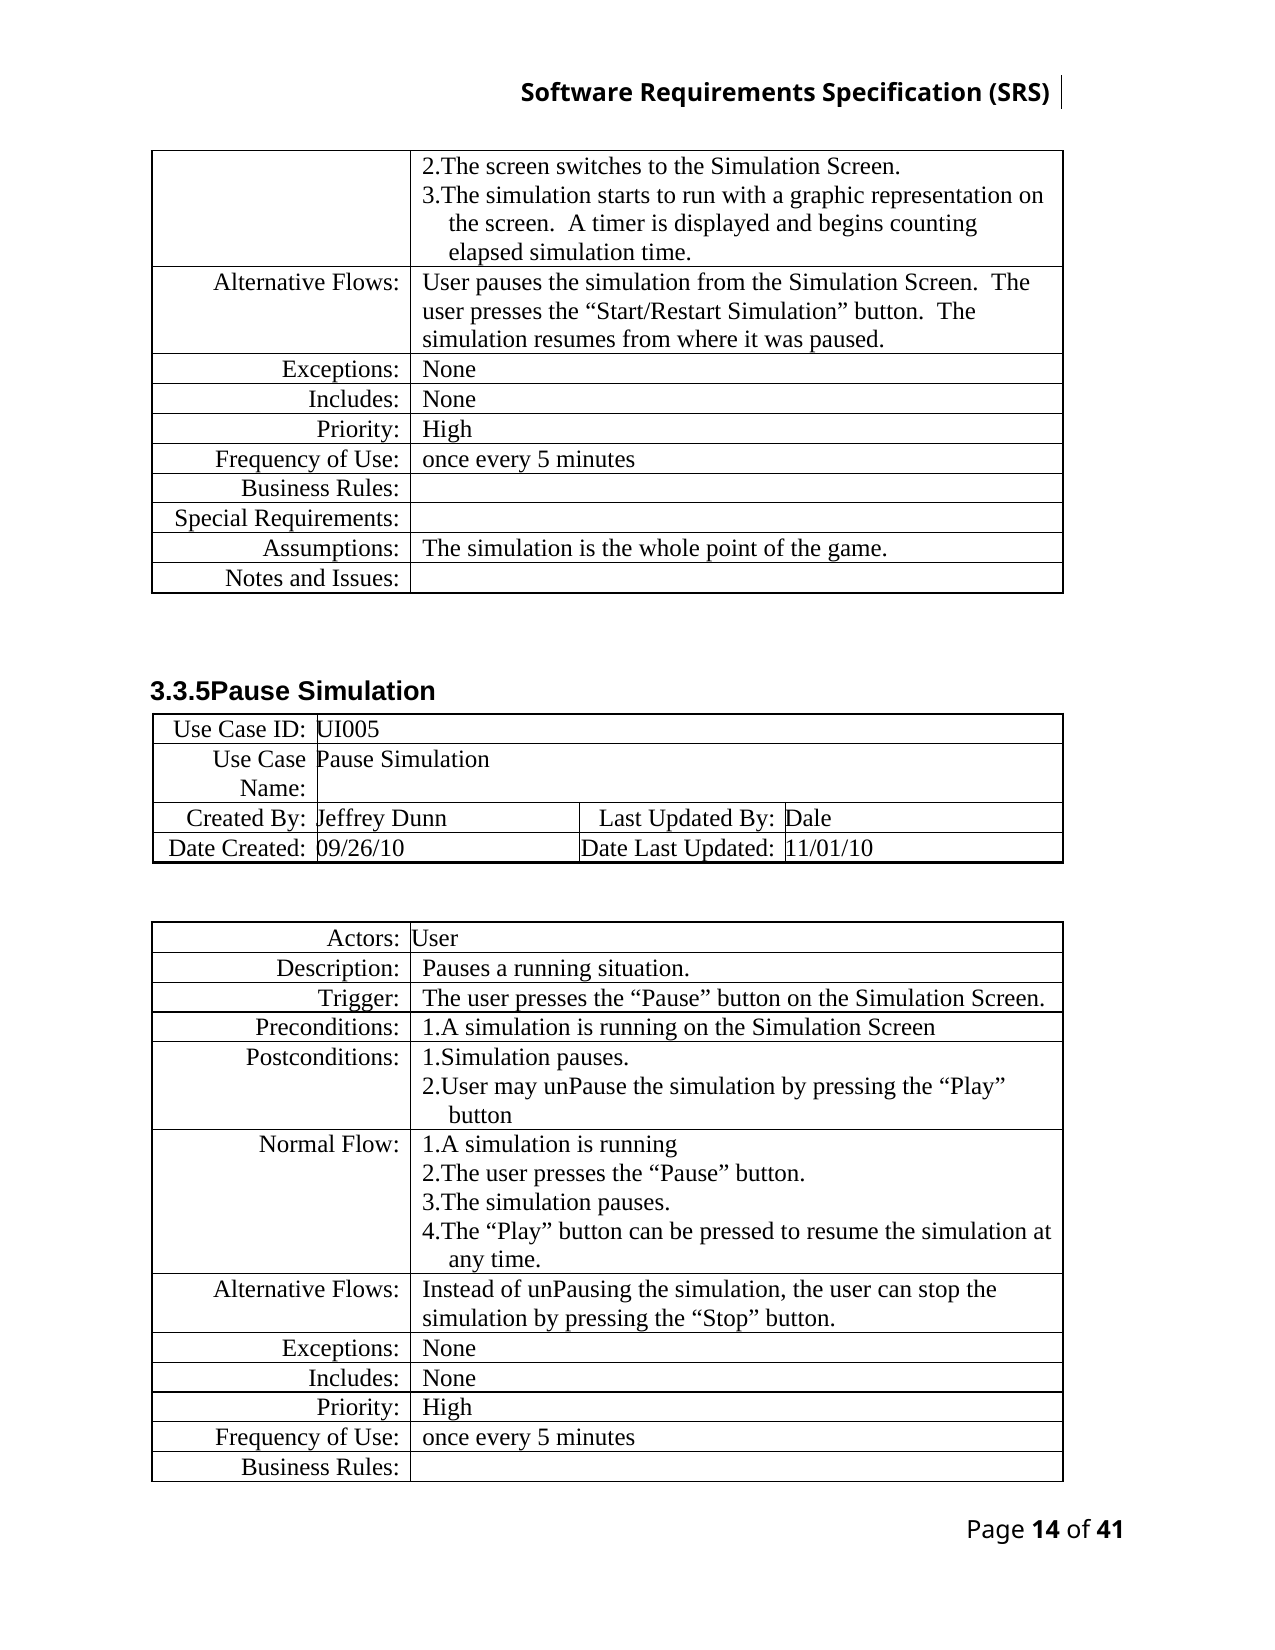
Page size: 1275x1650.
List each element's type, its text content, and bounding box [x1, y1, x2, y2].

table_cell Last Updated By: [580, 803, 785, 832]
table_cell Pauses a running situation. [411, 953, 1062, 982]
table_cell Created By: [154, 803, 317, 832]
table_cell Frequency of Use: [153, 1422, 410, 1451]
table_cell 09/26/10 [318, 833, 579, 861]
table_cell Postconditions: [153, 1042, 410, 1128]
table_cell 11/01/10 [786, 833, 1062, 861]
table_cell Trigger: [153, 983, 410, 1011]
table_cell Business Rules: [153, 474, 410, 502]
table_cell High [411, 1393, 1062, 1421]
table_header Use Case ID: [154, 715, 317, 743]
table_cell [411, 503, 1062, 532]
table_cell Jeffrey Dunn [318, 803, 579, 832]
table_header UI005 [318, 715, 1062, 743]
table_cell Alternative Flows: [153, 1274, 410, 1332]
table_cell None [411, 1363, 1062, 1391]
table_cell User pauses the simulation from the Simulation Screen. The user presses the “Start/Restart Simulation” button. The simulation resumes from where it was paused. [411, 267, 1062, 353]
subtitle Pause Simulation [150, 675, 1125, 706]
table_cell None [411, 1333, 1062, 1362]
table_cell None [411, 354, 1062, 383]
table_cell A simulation is running on the Simulation Screen [411, 1013, 1062, 1041]
table_cell Exceptions: [153, 1333, 410, 1362]
table_cell Priority: [153, 1393, 410, 1421]
table_cell Date Created: [154, 833, 317, 861]
table_cell [411, 1452, 1062, 1481]
table_cell None [411, 384, 1062, 413]
table_cell Priority: [153, 414, 410, 443]
table_cell Frequency of Use: [153, 444, 410, 472]
table_cell Assumptions: [153, 533, 410, 562]
table_cell once every 5 minutes [411, 444, 1062, 472]
table_cell Special Requirements: [153, 503, 410, 532]
table_cell Preconditions: [153, 1013, 410, 1041]
table_cell Description: [153, 953, 410, 982]
table_cell [153, 151, 410, 266]
table_cell Exceptions: [153, 354, 410, 383]
table_cell Use Case Name: [154, 744, 317, 802]
table_cell [411, 563, 1062, 592]
table_cell Date Last Updated: [580, 833, 785, 861]
table_cell Normal Flow: [153, 1130, 410, 1273]
table_cell [411, 474, 1062, 502]
table_cell Includes: [153, 1363, 410, 1391]
table_cell Notes and Issues: [153, 563, 410, 592]
table_cell The simulation is the whole point of the game. [411, 533, 1062, 562]
table_header Actors: [153, 923, 410, 952]
table_cell once every 5 minutes [411, 1422, 1062, 1451]
table_cell The user presses the “Pause” button on the Simulation Screen. [411, 983, 1062, 1011]
table_cell Simulation pauses. User may unPause the simulation by pressing the “Play” button [411, 1042, 1062, 1128]
table_cell Alternative Flows: [153, 267, 410, 353]
table_cell Includes: [153, 384, 410, 413]
table_cell Business Rules: [153, 1452, 410, 1481]
table_cell User presses the “Run Simulation” button from the Configuration Screen. The screen switches to the Simulation Screen. The simulation starts to run with a graphic representation on the screen. A timer is displayed and begins counting elapsed simulation time. [411, 151, 1062, 266]
table_cell Pause Simulation [318, 744, 1062, 802]
table_cell Dale [786, 803, 1062, 832]
table_cell A simulation is running The user presses the “Pause” button. The simulation pauses. The “Play” button can be pressed to resume the simulation at any time. [411, 1130, 1062, 1273]
table_cell High [411, 414, 1062, 443]
table_header User [411, 923, 1062, 952]
table_cell Instead of unPausing the simulation, the user can stop the simulation by pressing the “Stop” button. [411, 1274, 1062, 1332]
